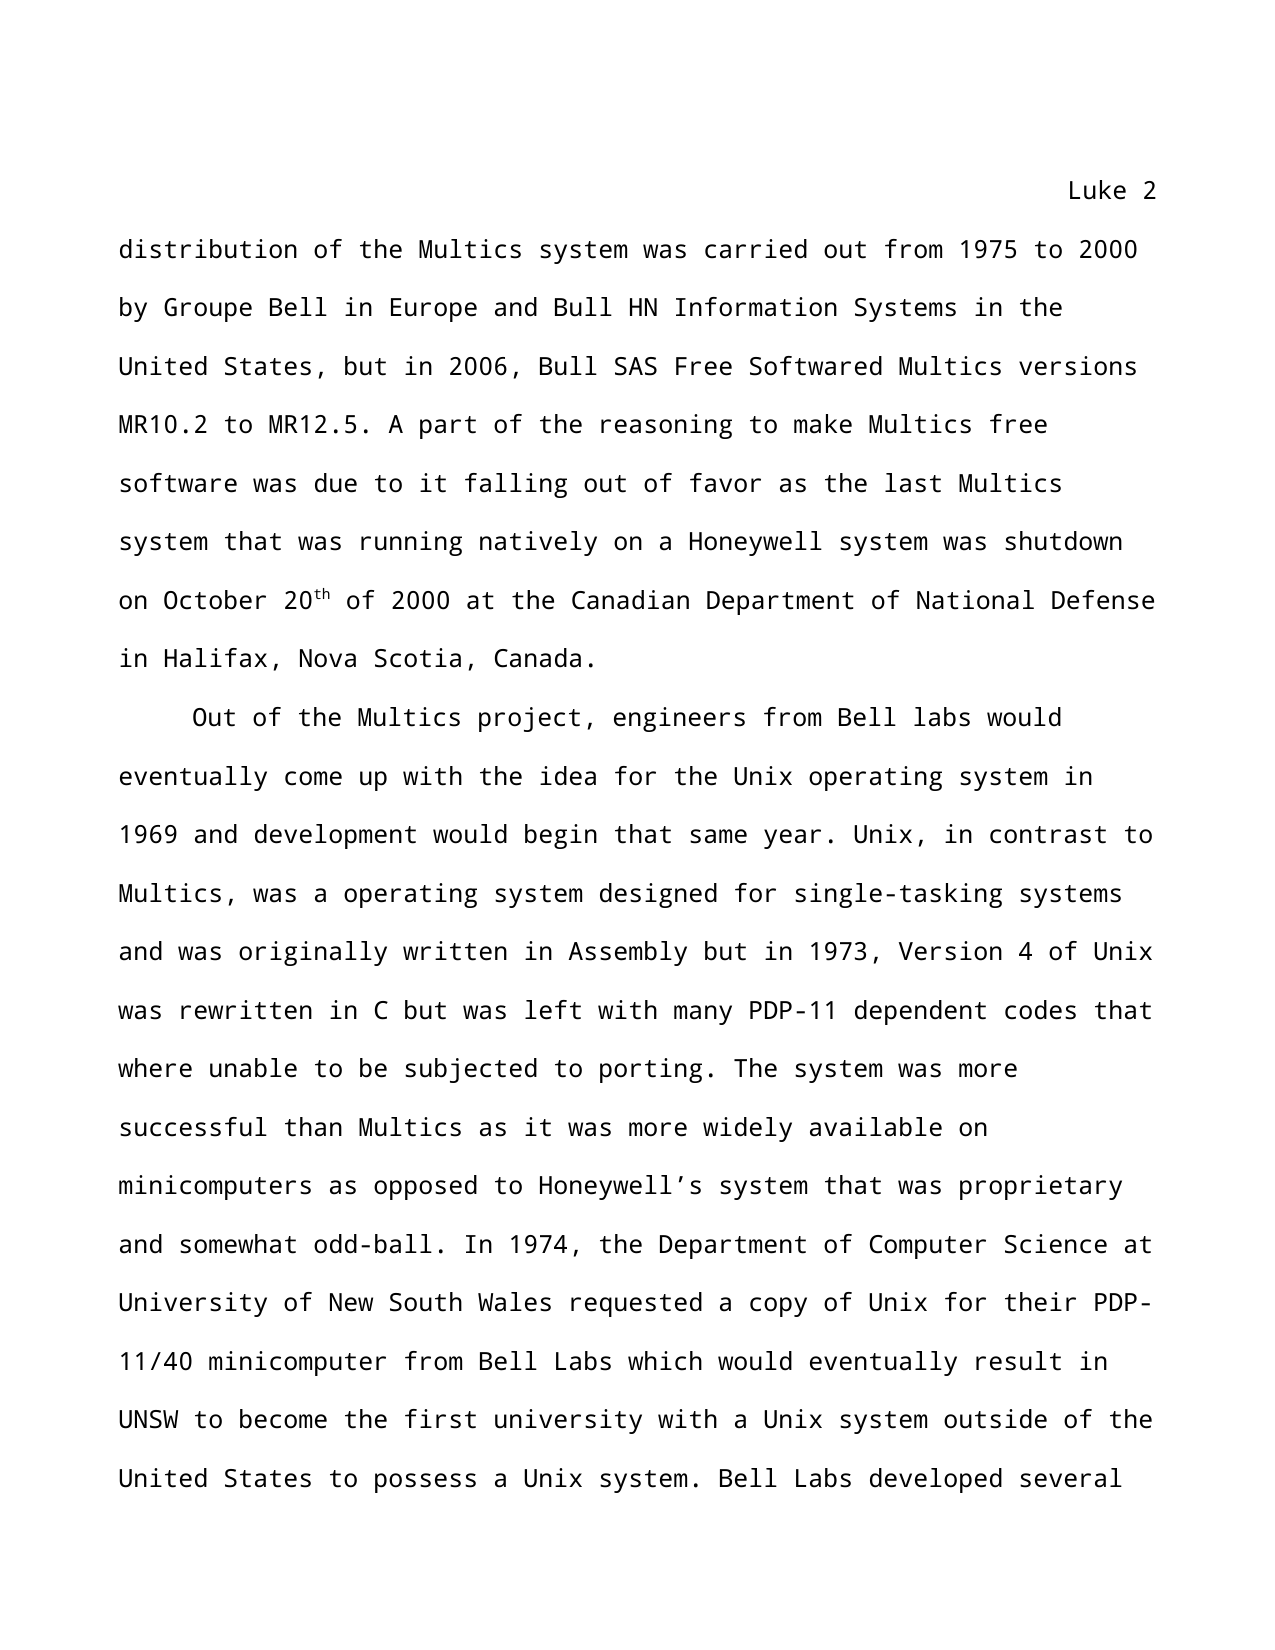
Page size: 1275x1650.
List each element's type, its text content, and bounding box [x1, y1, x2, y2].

text Luke 2 [118, 176, 1157, 206]
text Out of the Multics project, engineers from Bell labs would eventually come up with the idea for the Unix operating system in 1969 and development would begin that same year. Unix, in contrast to Multics, was a operating system designed for single-tasking systems and was originally written in Assembly but in 1973, Version 4 of Unix was rewritten in C but was left with many PDP-11 dependent codes that where unable to be subjected to porting. The system was more successful than Multics as it was more widely available on minicomputers as opposed to Honeywell’s system that was proprietary and somewhat odd-ball. In 1974, the Department of Computer Science at University of New South Wales requested a copy of Unix for their PDP-11/40 minicomputer from Bell Labs which would eventually result in UNSW to become the first university with a Unix system outside of the United States to possess a Unix system. Bell Labs developed several [118, 703, 1157, 1493]
text United States, but in 2006, Bull SAS Free Softwared Multics versions MR10.2 to MR12.5. A part of the reasoning to make Multics free software was due to it falling out of favor as the last Multics system that was running natively on a Honeywell system was shutdown on October 20th of 2000 at the Canadian Department of National Defense in Halifax, Nova Scotia, Canada. [118, 352, 1157, 674]
text distribution of the Multics system was carried out from 1975 to 2000 by Groupe Bell in Europe and Bull HN Information Systems in the [118, 235, 1157, 323]
